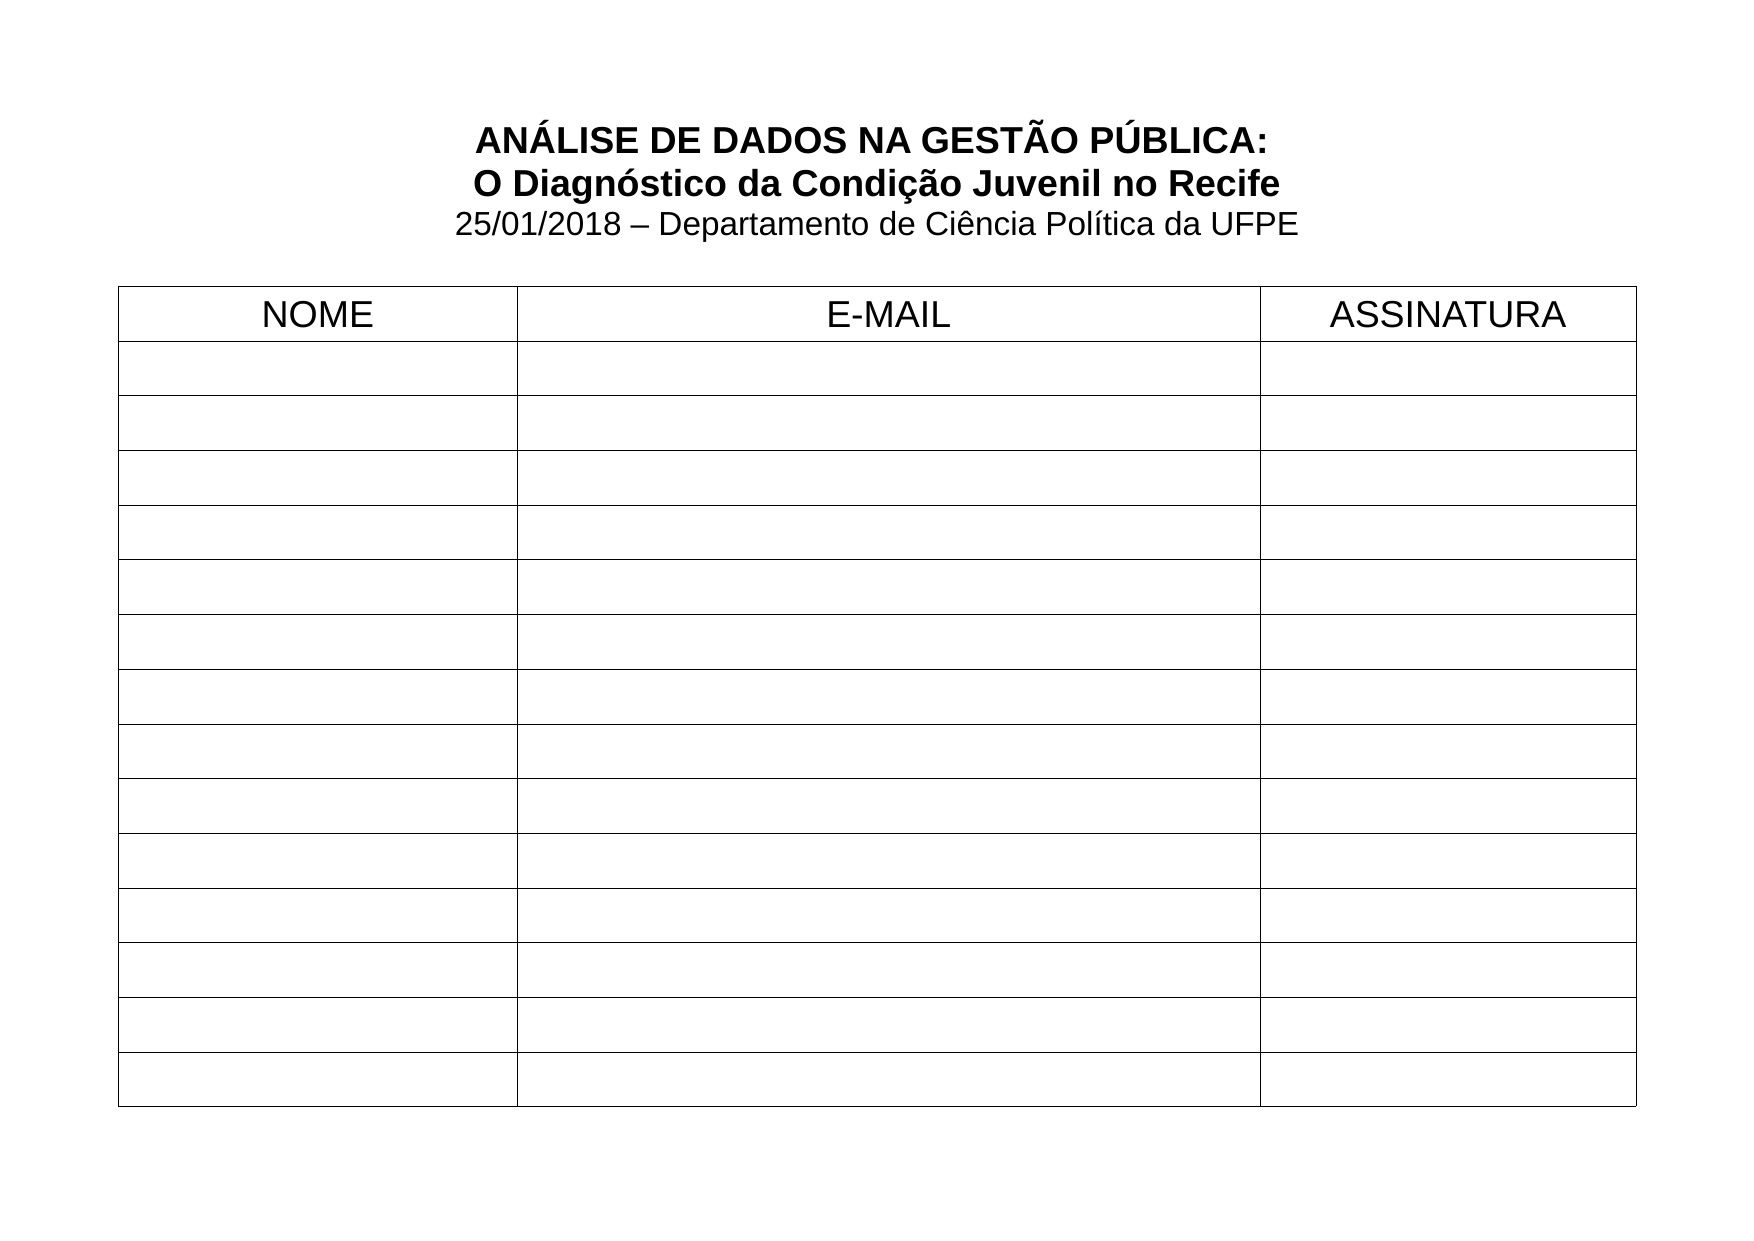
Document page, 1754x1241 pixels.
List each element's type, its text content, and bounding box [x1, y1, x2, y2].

table_header E-MAIL [518, 287, 1260, 341]
table_cell [518, 506, 1260, 559]
table_cell [518, 889, 1260, 942]
table_cell [1261, 779, 1636, 833]
text O Diagnóstico da Condição Juvenil no Recife [118, 161, 1636, 204]
table_cell [1261, 1053, 1636, 1106]
table_cell [119, 506, 517, 559]
table_cell [1261, 451, 1636, 505]
table_cell [1261, 834, 1636, 887]
text ANÁLISE DE DADOS NA GESTÃO PÚBLICA: [118, 118, 1636, 161]
table_cell [1261, 342, 1636, 395]
table_cell [518, 943, 1260, 997]
table_cell [1261, 943, 1636, 997]
table_cell [518, 342, 1260, 395]
table_cell [1261, 396, 1636, 450]
table_cell [119, 1053, 517, 1106]
table_cell [518, 1053, 1260, 1106]
table_cell [518, 779, 1260, 833]
table_cell [518, 451, 1260, 505]
table_cell [1261, 670, 1636, 723]
table_cell [119, 779, 517, 833]
table_cell [1261, 615, 1636, 669]
table_cell [119, 560, 517, 614]
table_cell [119, 725, 517, 778]
table_cell [518, 396, 1260, 450]
table_cell [119, 396, 517, 450]
table_cell [119, 998, 517, 1052]
table_cell [1261, 560, 1636, 614]
table_cell [518, 615, 1260, 669]
table_cell [518, 670, 1260, 723]
table_header NOME [119, 287, 517, 341]
table_cell [518, 998, 1260, 1052]
table_cell [518, 834, 1260, 887]
table_cell [1261, 506, 1636, 559]
table_cell [518, 560, 1260, 614]
table_cell [119, 834, 517, 887]
table_cell [119, 342, 517, 395]
table_cell [119, 943, 517, 997]
table_cell [518, 725, 1260, 778]
table_cell [119, 670, 517, 723]
table_cell [119, 615, 517, 669]
text 25/01/2018 – Departamento de Ciência Política da UFPE [118, 204, 1636, 243]
table_cell [119, 889, 517, 942]
table_header ASSINATURA [1261, 287, 1636, 341]
table_cell [1261, 889, 1636, 942]
table_cell [1261, 998, 1636, 1052]
table_cell [1261, 725, 1636, 778]
table_cell [119, 451, 517, 505]
